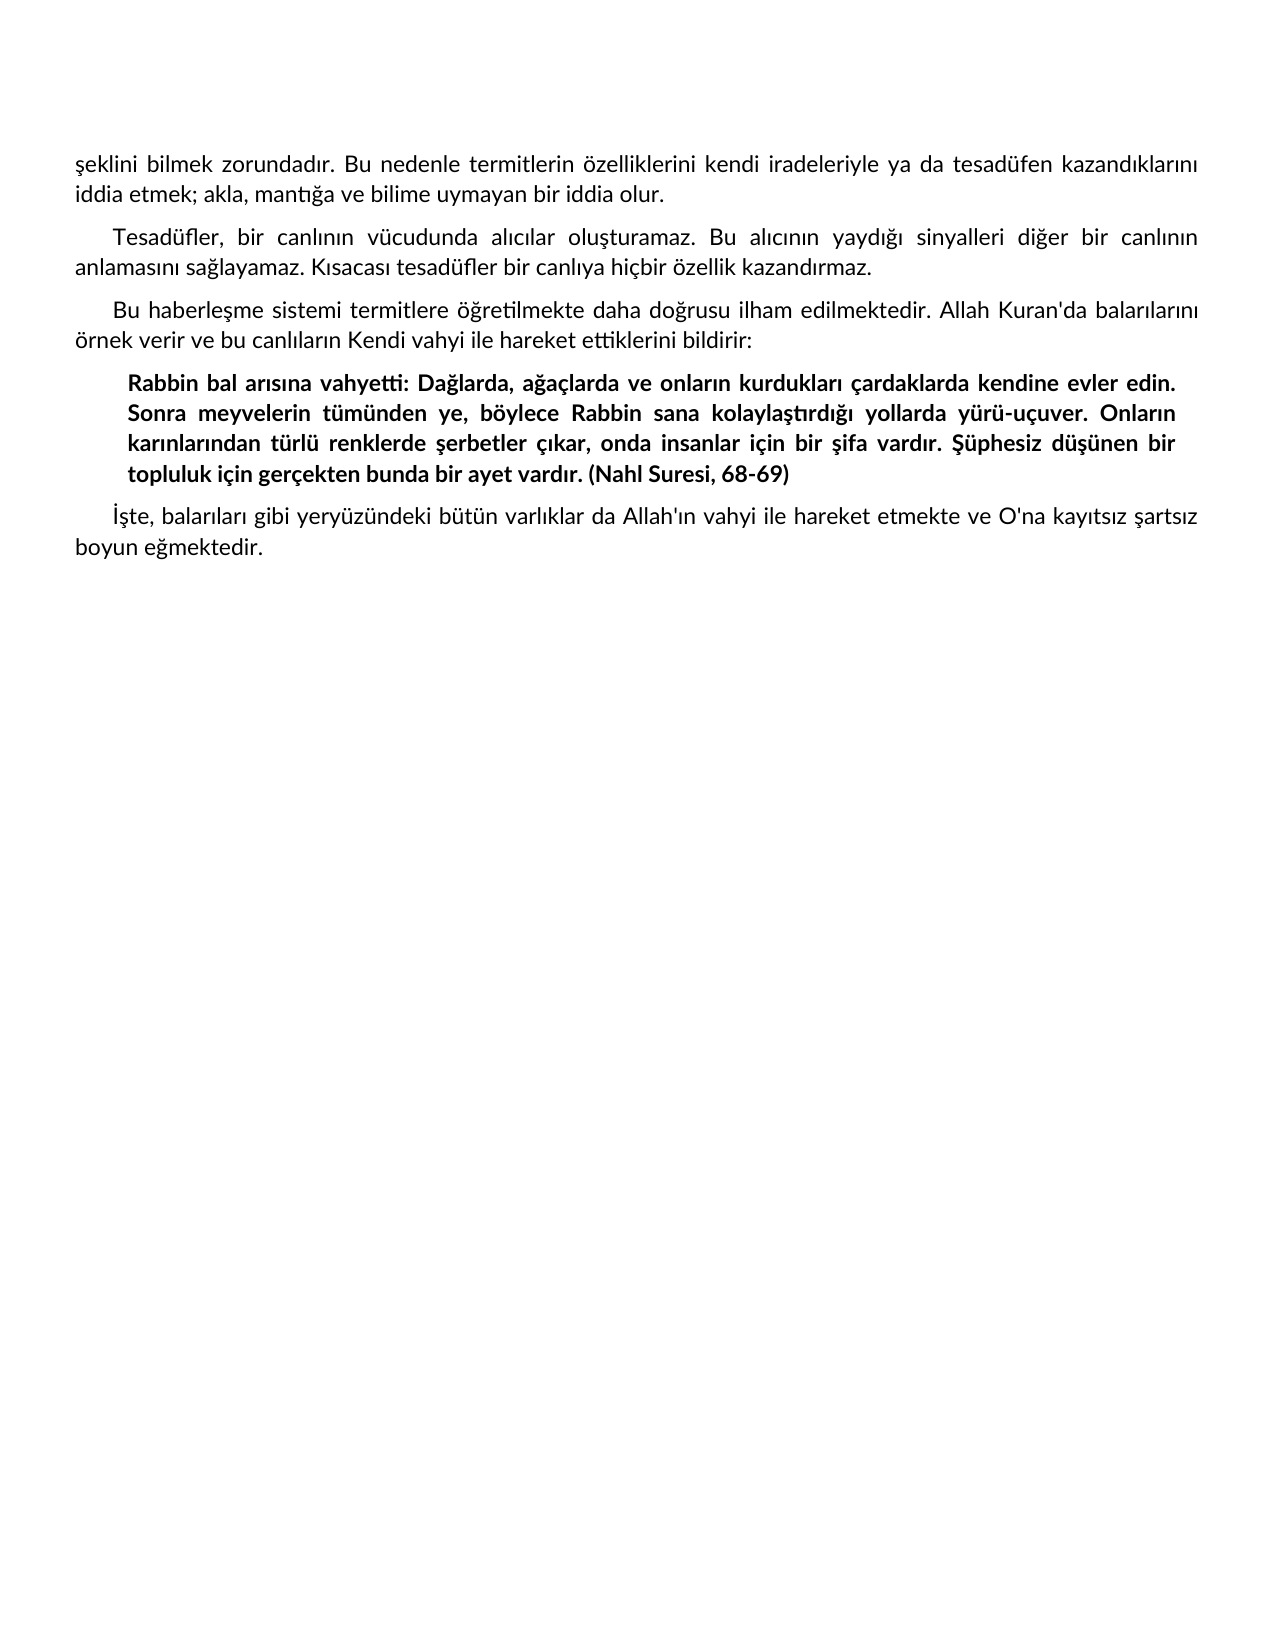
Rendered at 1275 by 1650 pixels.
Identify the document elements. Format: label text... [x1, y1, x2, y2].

text Tesadüfler, bir canlının vücudunda alıcılar oluşturamaz. Bu alıcının yaydığı sinyalleri diğer bir canlının anlamasını sağlayamaz. Kısacası tesadüfler bir canlıya hiçbir özellik kazandırmaz. [75, 223, 1200, 281]
text Rabbin bal arısına vahyetti: Dağlarda, ağaçlarda ve onların kurdukları çardaklarda kendine evler edin. Sonra meyvelerin tümünden ye, böylece Rabbin sana kolaylaştırdığı yollarda yürü-uçuver. Onların karınlarından türlü renklerde şerbetler çıkar, onda insanlar için bir şifa vardır. Şüphesiz düşünen bir topluluk için gerçekten bunda bir ayet vardır. (Nahl Suresi, 68-69) [127, 369, 1177, 487]
text İşte, balarıları gibi yeryüzündeki bütün varlıklar da Allah'ın vahyi ile hareket etmekte ve O'na kayıtsız şartsız boyun eğmektedir. [75, 502, 1200, 560]
text Bu haberleşme sistemi termitlere öğretilmekte daha doğrusu ilham edilmektedir. Allah Kuran'da balarılarını örnek verir ve bu canlıların Kendi vahyi ile hareket ettiklerini bildirir: [75, 296, 1200, 353]
text şeklini bilmek zorundadır. Bu nedenle termitlerin özelliklerini kendi iradeleriyle ya da tesadüfen kazandıklarını iddia etmek; akla, mantığa ve bilime uymayan bir iddia olur. [75, 150, 1200, 208]
